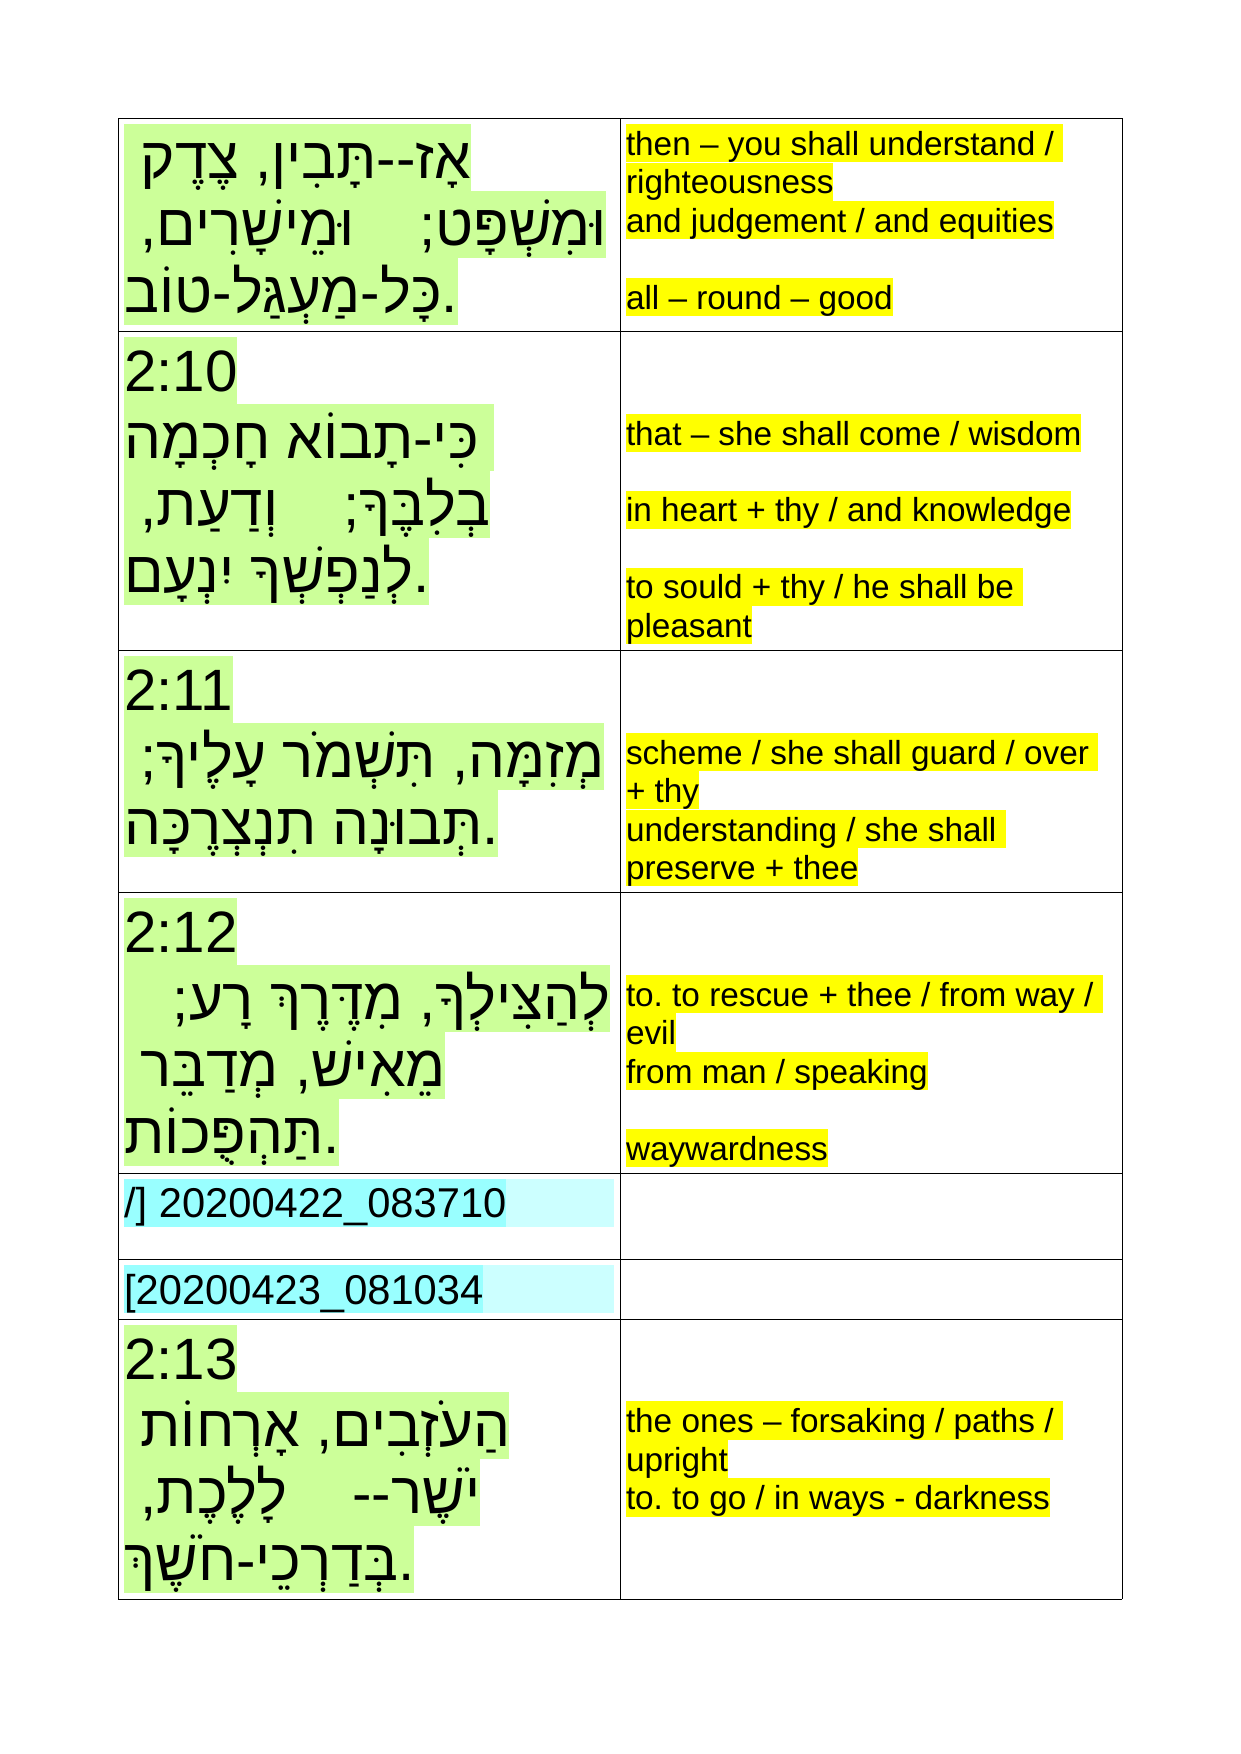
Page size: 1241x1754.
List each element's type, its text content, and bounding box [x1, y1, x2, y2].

table_cell 2:11 מְזִמָּה, תִּשְׁמֹר עָלֶיךָ; תְּבוּנָה תִנְצְרֶכָּה. [119, 651, 620, 892]
table_cell 2:10 כִּי-תָבוֹא חָכְמָה בְלִבֶּךָ; וְדַעַת, לְנַפְשְׁךָ יִנְעָם. [119, 332, 620, 650]
table_cell the ones – forsaking / paths / upright to. to go / in ways - darkness [621, 1320, 1122, 1598]
table_cell /] 20200422_083710 [119, 1174, 620, 1259]
table_cell 2:12 לְהַצִּילְךָ, מִדֶּרֶךְ רָע; מֵאִישׁ, מְדַבֵּר תַּהְפֻּכוֹת. [119, 893, 620, 1173]
table_cell scheme / she shall guard / over + thy understanding / she shall preserve + thee [621, 651, 1122, 892]
table_cell then – you shall understand / righteousness and judgement / and equities all – round – good [621, 119, 1122, 331]
table_cell 2:13 הַעֹזְבִים, אָרְחוֹת יֹשֶׁר-- לָלֶכֶת, בְּדַרְכֵי-חֹשֶׁךְ. [119, 1320, 620, 1598]
table_cell [20200423_081034 [119, 1260, 620, 1319]
table_cell [621, 1260, 1122, 1319]
table_cell that – she shall come / wisdom in heart + thy / and knowledge to sould + thy / he shall be pleasant [621, 332, 1122, 650]
table_cell to. to rescue + thee / from way / evil from man / speaking waywardness [621, 893, 1122, 1173]
table_cell 2:9 אָז--תָּבִין, צֶדֶק וּמִשְׁפָּט; וּמֵישָׁרִים, כָּל-מַעְגַּל-טוֹב. [119, 119, 620, 331]
table_cell [621, 1174, 1122, 1259]
